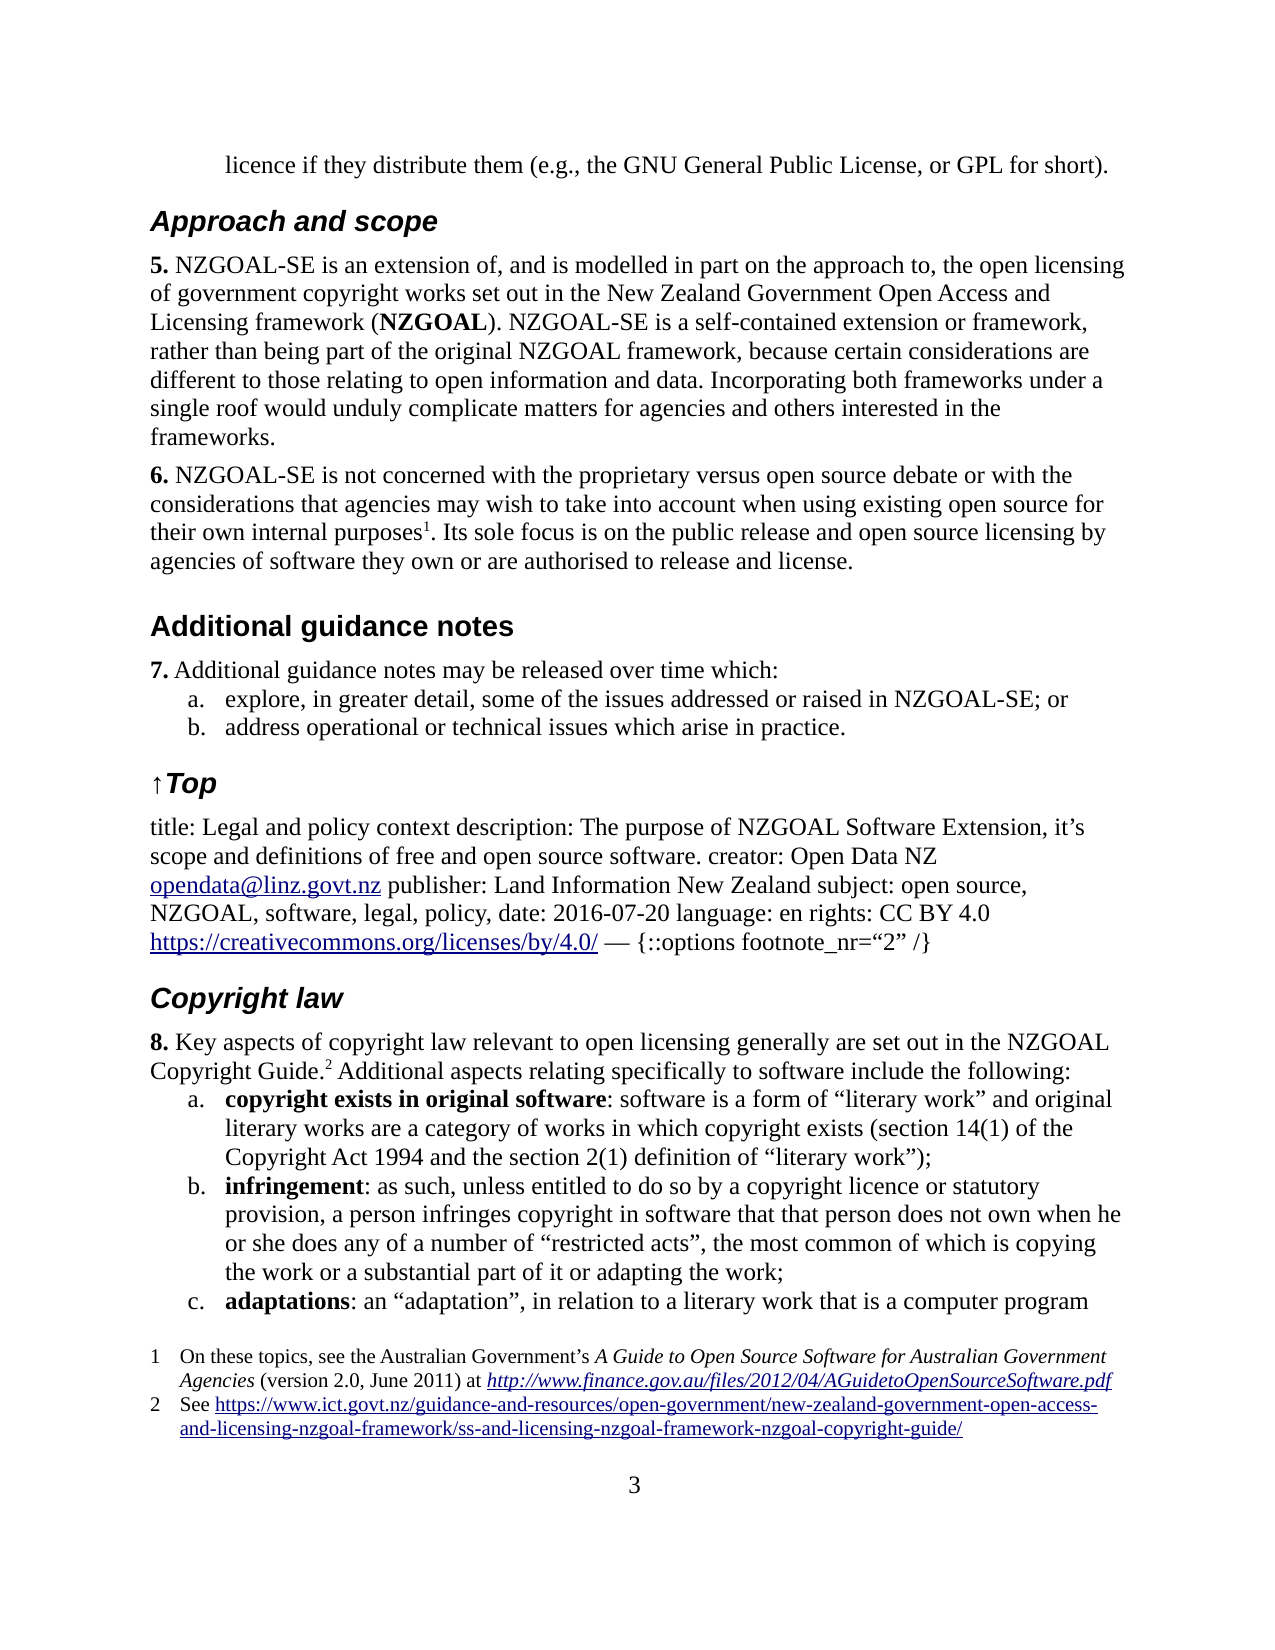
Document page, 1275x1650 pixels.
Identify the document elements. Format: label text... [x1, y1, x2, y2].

list copyright exists in original software: software is a form of “literary work” and original literary works are a category of works in which copyright exists (section 14(1) of the Copyright Act 1994 and the section 2(1) definition of “literary work”); [187, 1084, 1125, 1171]
subtitle Approach and scope [150, 204, 1125, 237]
text 8. Key aspects of copyright law relevant to open licensing generally are set out in the NZGOAL Copyright Guide. Additional aspects relating specifically to software include the following: [150, 1027, 1125, 1084]
text 5. NZGOAL-SE is an extension of, and is modelled in part on the approach to, the open licensing of government copyright works set out in the New Zealand Government Open Access and Licensing framework (NZGOAL). NZGOAL-SE is a self-contained extension or framework, rather than being part of the original NZGOAL framework, because certain considerations are different to those relating to open information and data. Incorporating both frameworks under a single roof would unduly complicate matters for agencies and others interested in the frameworks. [150, 250, 1125, 451]
text On these topics, see the Australian Government’s A Guide to Open Source Software for Australian Government Agencies (version 2.0, June 2011) at http://www.finance.gov.au/files/2012/04/AGuidetoOpenSourceSoftware.pdf [150, 1344, 1125, 1392]
text title: Legal and policy context description: The purpose of NZGOAL Software Extension, it’s scope and definitions of free and open source software. creator: Open Data NZ opendata@linz.govt.nz publisher: Land Information New Zealand subject: open source, NZGOAL, software, legal, policy, date: 2016-07-20 language: en rights: CC BY 4.0 https://creativecommons.org/licenses/by/4.0/ — {::options footnote_nr=“2” /} [150, 812, 1125, 956]
text See https://www.ict.govt.nz/guidance-and-resources/open-government/new-zealand-government-open-access-and-licensing-nzgoal-framework/ss-and-licensing-nzgoal-framework-nzgoal-copyright-guide/ [150, 1392, 1125, 1440]
list licence if they distribute them (e.g., the GNU General Public License, or GPL for short). [187, 150, 1125, 179]
list infringement: as such, unless entitled to do so by a copyright licence or statutory provision, a person infringes copyright in software that that person does not own when he or she does any of a number of “restricted acts”, the most common of which is copying the work or a substantial part of it or adapting the work; [187, 1171, 1125, 1286]
text 6. NZGOAL-SE is not concerned with the proprietary versus open source debate or with the considerations that agencies may wish to take into account when using existing open source for their own internal purposes. Its sole focus is on the public release and open source licensing by agencies of software they own or are authorised to release and license. [150, 460, 1125, 575]
list explore, in greater detail, some of the issues addressed or raised in NZGOAL-SE; or [187, 684, 1125, 712]
list address operational or technical issues which arise in practice. [187, 712, 1125, 741]
subtitle ↑Top [150, 766, 1125, 800]
subtitle Additional guidance notes [150, 609, 1125, 642]
text 7. Additional guidance notes may be released over time which: [150, 655, 1125, 684]
list adaptations: an “adaptation”, in relation to a literary work that is a computer program [187, 1286, 1125, 1314]
subtitle Copyright law [150, 981, 1125, 1014]
